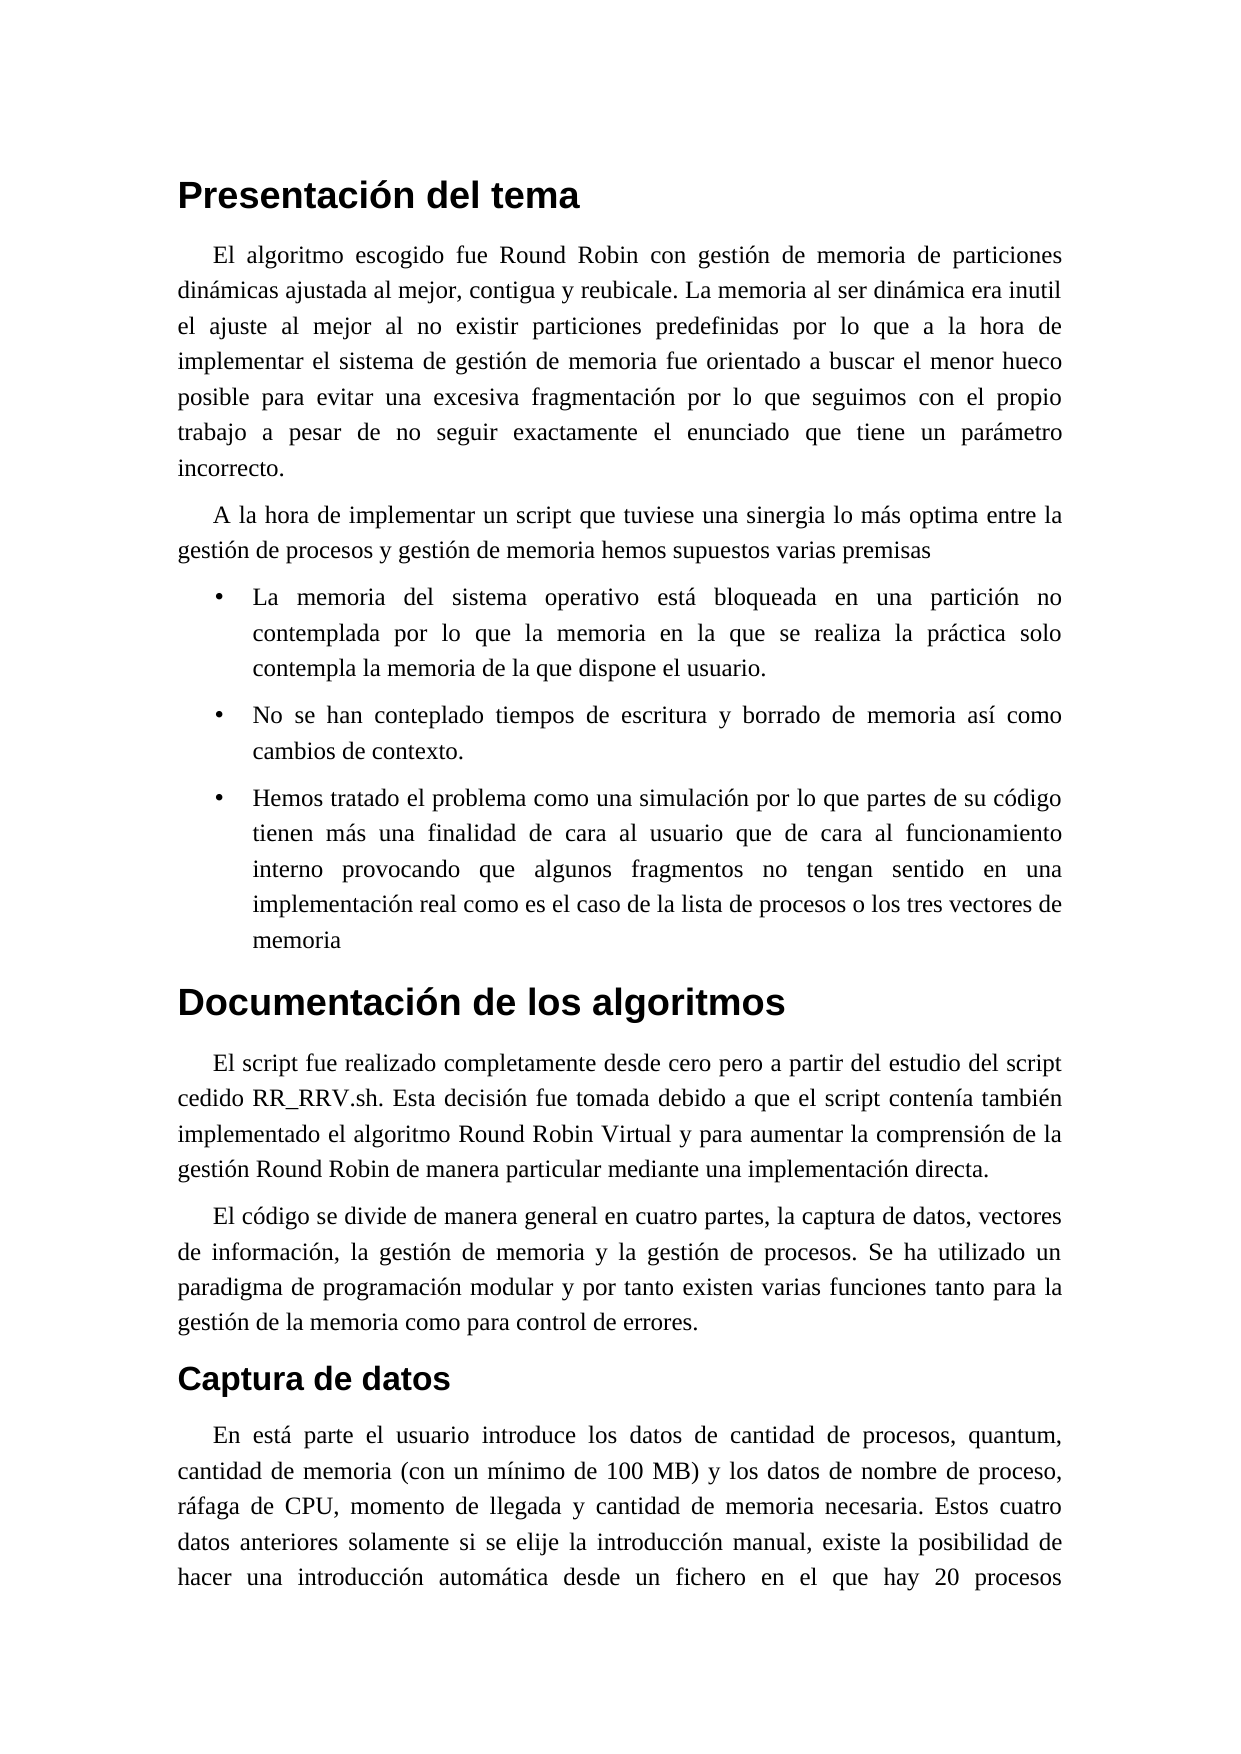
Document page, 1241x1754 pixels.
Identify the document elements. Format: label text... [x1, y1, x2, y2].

text El algoritmo escogido fue Round Robin con gestión de memoria de particiones dinámicas ajustada al mejor, contigua y reubicale. La memoria al ser dinámica era inutil el ajuste al mejor al no existir particiones predefinidas por lo que a la hora de implementar el sistema de gestión de memoria fue orientado a buscar el menor hueco posible para evitar una excesiva fragmentación por lo que seguimos con el propio trabajo a pesar de no seguir exactamente el enunciado que tiene un parámetro incorrecto. [177, 235, 1063, 483]
subtitle Documentación de los algoritmos [177, 980, 1063, 1024]
subtitle Captura de datos [177, 1359, 1063, 1397]
list La memoria del sistema operativo está bloqueada en una partición no contemplada por lo que la memoria en la que se realiza la práctica solo contempla la memoria de la que dispone el usuario. [215, 577, 1063, 684]
text El script fue realizado completamente desde cero pero a partir del estudio del script cedido RR_RRV.sh. Esta decisión fue tomada debido a que el script contenía también implementado el algoritmo Round Robin Virtual y para aumentar la comprensión de la gestión Round Robin de manera particular mediante una implementación directa. [177, 1043, 1063, 1184]
text En está parte el usuario introduce los datos de cantidad de procesos, quantum, cantidad de memoria (con un mínimo de 100 MB) y los datos de nombre de proceso, ráfaga de CPU, momento de llegada y cantidad de memoria necesaria. Estos cuatro datos anteriores solamente si se elije la introducción manual, existe la posibilidad de hacer una introducción automática desde un fichero en el que hay 20 procesos [177, 1416, 1063, 1593]
text A la hora de implementar un script que tuviese una sinergia lo más optima entre la gestión de procesos y gestión de memoria hemos supuestos varias premisas [177, 495, 1063, 566]
list Hemos tratado el problema como una simulación por lo que partes de su código tienen más una finalidad de cara al usuario que de cara al funcionamiento interno provocando que algunos fragmentos no tengan sentido en una implementación real como es el caso de la lista de procesos o los tres vectores de memoria [215, 778, 1063, 955]
list No se han conteplado tiempos de escritura y borrado de memoria así como cambios de contexto. [215, 696, 1063, 766]
text El código se divide de manera general en cuatro partes, la captura de datos, vectores de información, la gestión de memoria y la gestión de procesos. Se ha utilizado un paradigma de programación modular y por tanto existen varias funciones tanto para la gestión de la memoria como para control de errores. [177, 1196, 1063, 1338]
subtitle Presentación del tema [177, 173, 1063, 216]
